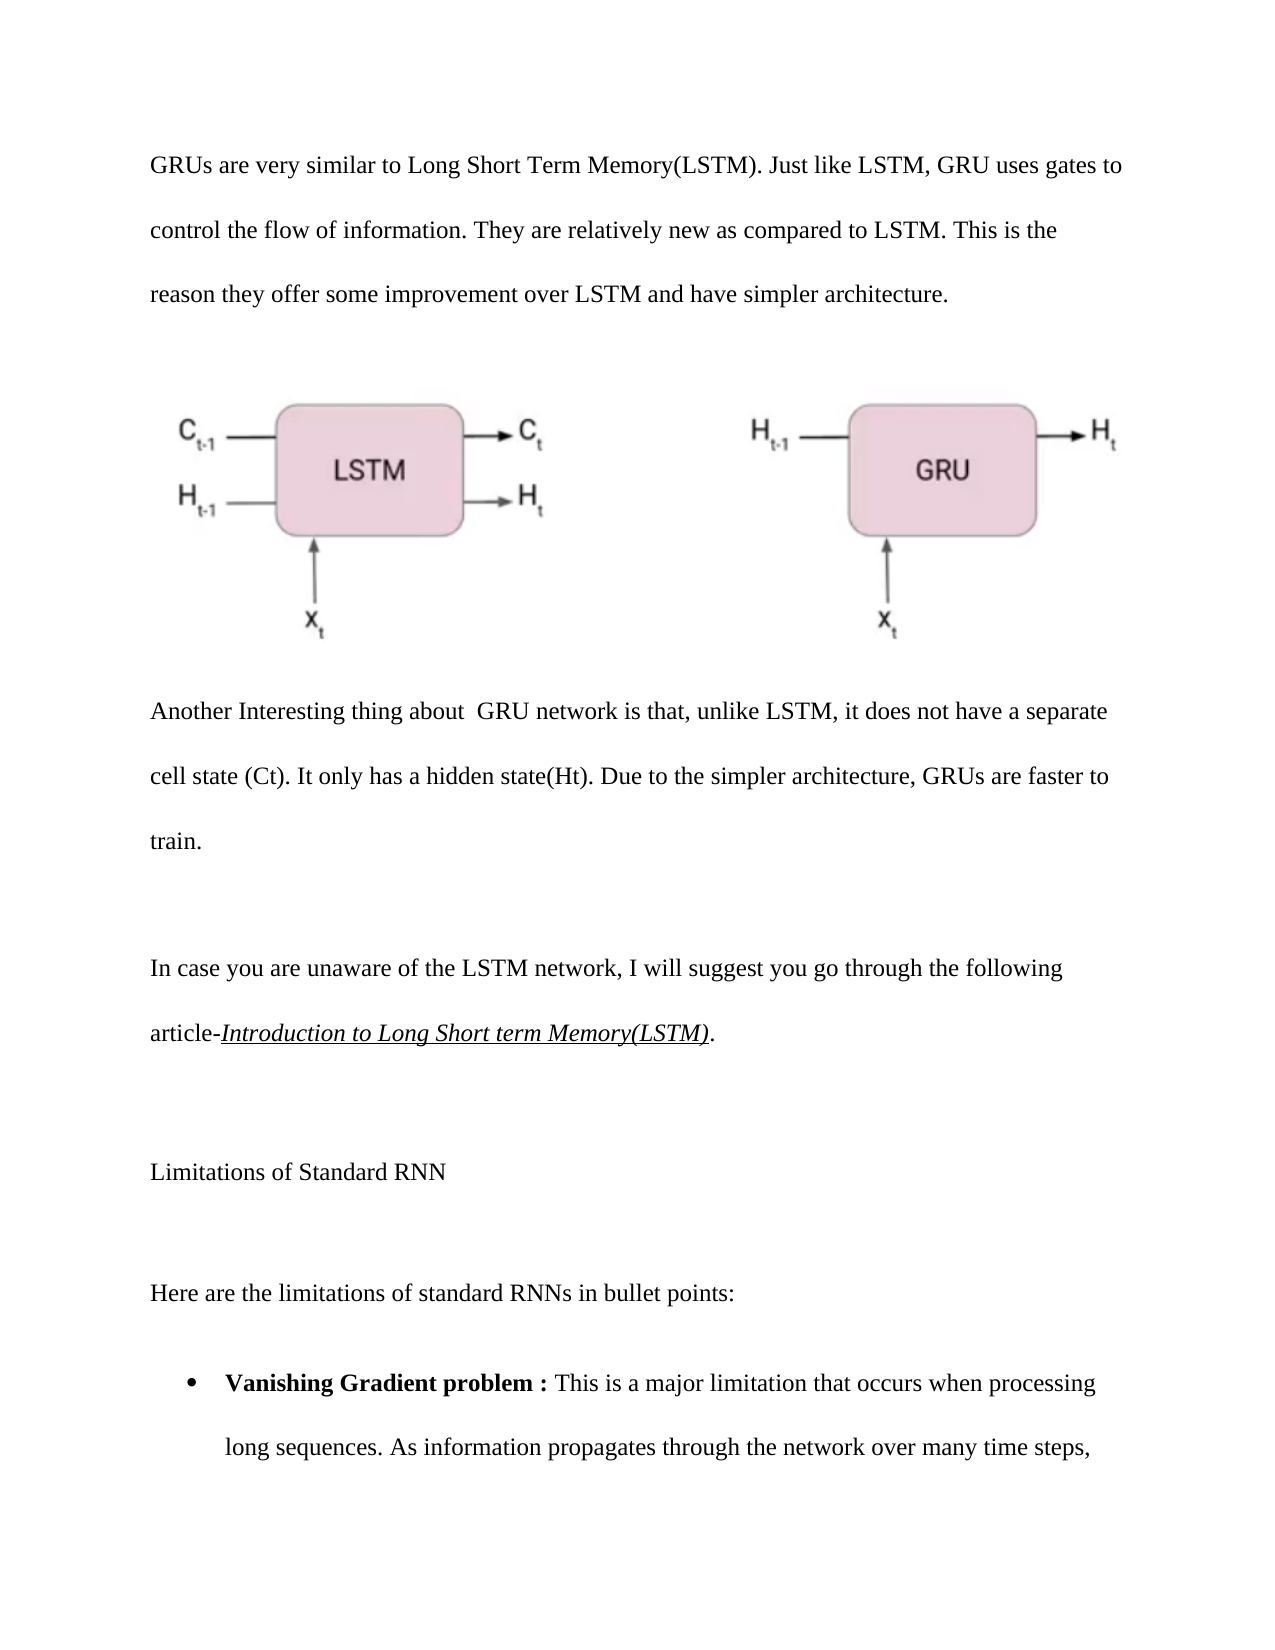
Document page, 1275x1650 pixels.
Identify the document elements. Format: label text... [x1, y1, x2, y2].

text In case you are unaware of the LSTM network, I will suggest you go through the following article-Introduction to Long Short term Memory(LSTM). [150, 953, 1125, 1046]
text GRUs are very similar to Long Short Term Memory(LSTM). Just like LSTM, GRU uses gates to control the flow of information. They are relatively new as compared to LSTM. This is the reason they offer some improvement over LSTM and have simpler architecture. [150, 150, 1125, 308]
text Here are the limitations of standard RNNs in bullet points: [150, 1278, 1125, 1307]
text Another Interesting thing about GRU network is that, unlike LSTM, it does not have a separate cell state (Ct). It only has a hidden state(Ht). Due to the simpler architecture, GRUs are faster to train. [150, 696, 1125, 854]
list Vanishing Gradient problem : This is a major limitation that occurs when processing long sequences. As information propagates through the network over many time steps, [187, 1368, 1125, 1461]
subtitle Limitations of Standard RNN [150, 1157, 1125, 1186]
